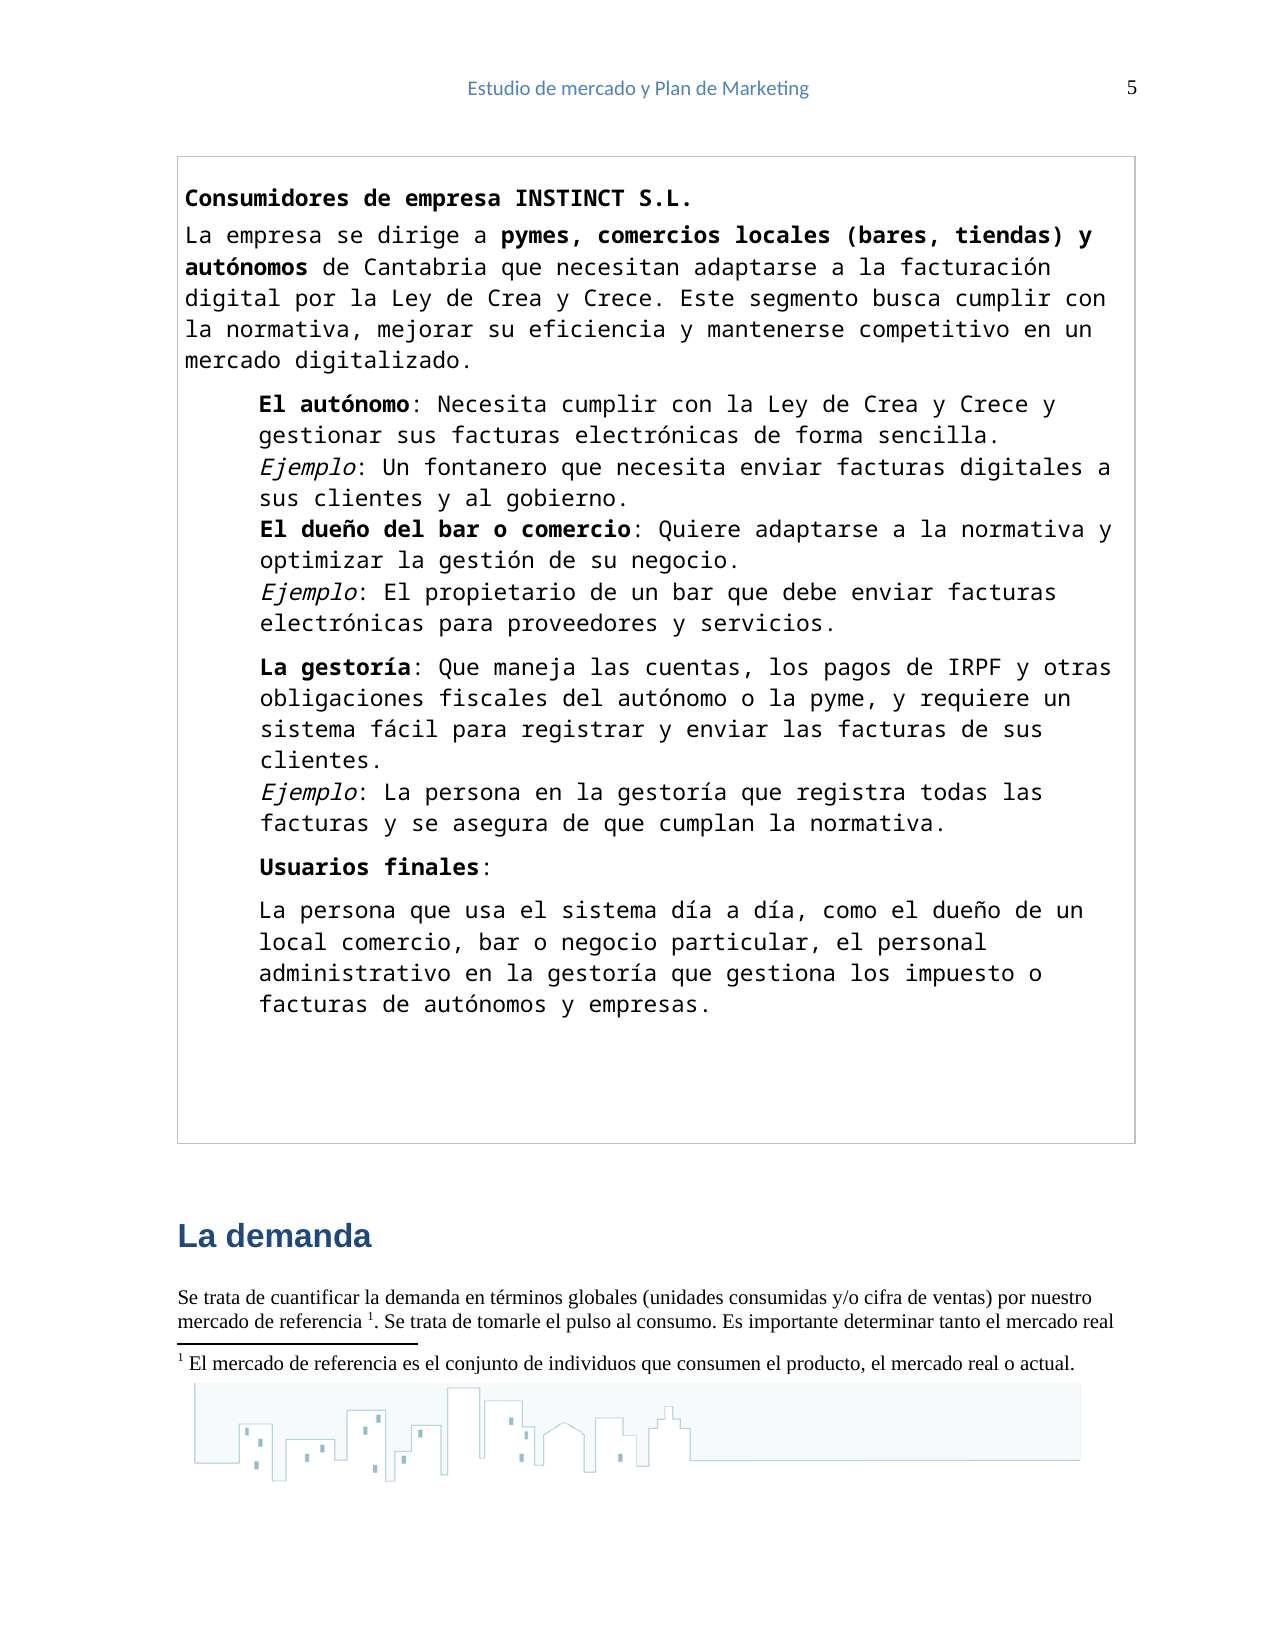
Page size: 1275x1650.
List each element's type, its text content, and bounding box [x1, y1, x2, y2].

subtitle La demanda [177, 1217, 1137, 1255]
table_header Consumidores de empresa INSTINCT S.L. La empresa se dirige a pymes, comercios locales (bares, tiendas) y autónomos de Cantabria que necesitan adaptarse a la facturación digital por la Ley de Crea y Crece. Este segmento busca cumplir con la normativa, mejorar su eficiencia y mantenerse competitivo en un mercado digitalizado. El autónomo: Necesita cumplir con la Ley de Crea y Crece y gestionar sus facturas electrónicas de forma sencilla. Ejemplo: Un fontanero que necesita enviar facturas digitales a sus clientes y al gobierno. El dueño del bar o comercio: Quiere adaptarse a la normativa y optimizar la gestión de su negocio. Ejemplo: El propietario de un bar que debe enviar facturas electrónicas para proveedores y servicios. La gestoría: Que maneja las cuentas, los pagos de IRPF y otras obligaciones fiscales del autónomo o la pyme, y requiere un sistema fácil para registrar y enviar las facturas de sus clientes. Ejemplo: La persona en la gestoría que registra todas las facturas y se asegura de que cumplan la normativa. Usuarios finales: La persona que usa el sistema día a día, como el dueño de un local comercio, bar o negocio particular, el personal administrativo en la gestoría que gestiona los impuesto o facturas de autónomos y empresas. [178, 157, 1134, 1142]
picture [193, 1383, 1081, 1482]
text El mercado de referencia es el conjunto de individuos que consumen el producto, el mercado real o actual. [177, 1350, 1137, 1374]
text Se trata de cuantificar la demanda en términos globales (unidades consumidas y/o cifra de ventas) por nuestro mercado de referencia . Se trata de tomarle el pulso al consumo. Es importante determinar tanto el mercado real [177, 1285, 1137, 1333]
